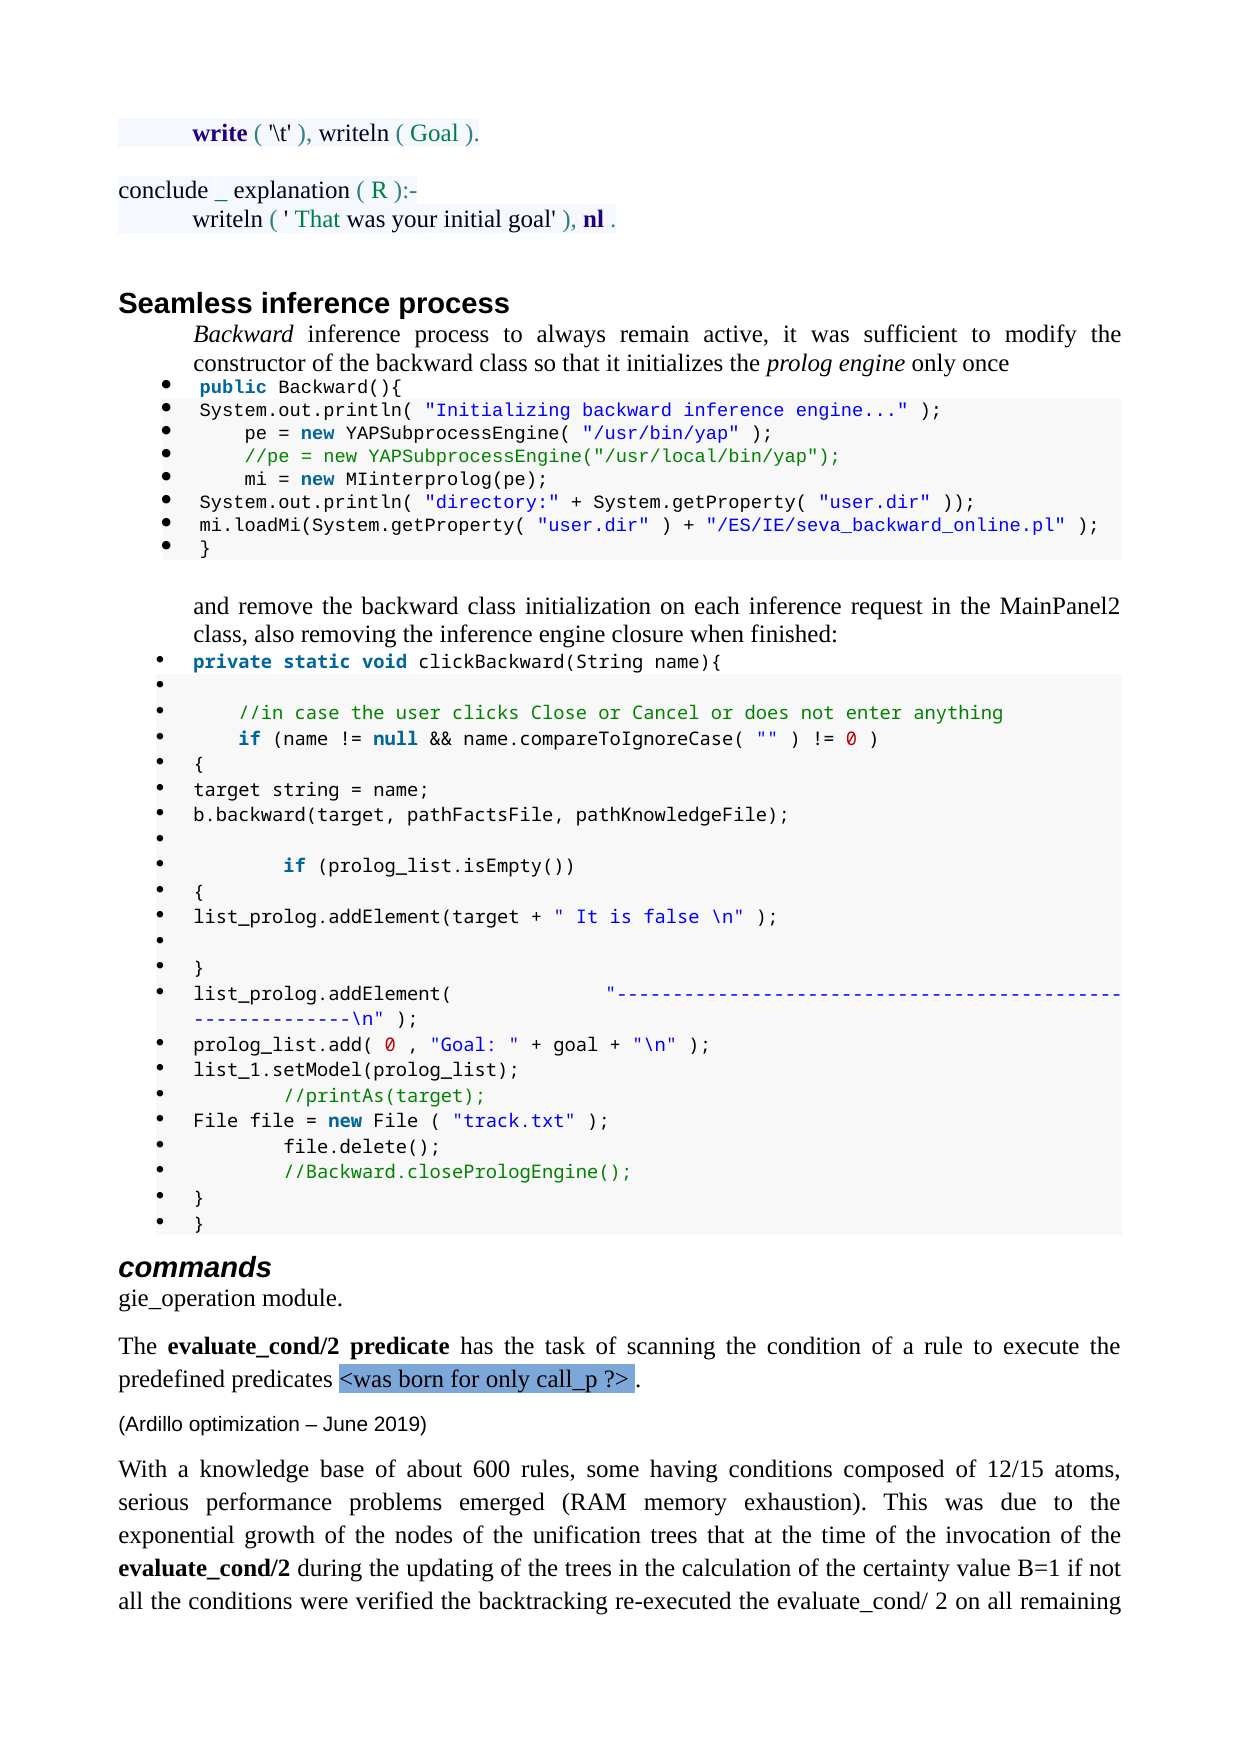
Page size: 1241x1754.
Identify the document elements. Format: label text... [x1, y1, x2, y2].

list mi.loadMi(System.getProperty( "user.dir" ) + "/ES/IE/seva_backward_online.pl" ); [162, 514, 1122, 537]
list pe = new YAPSubprocessEngine( "/usr/bin/yap" ); [162, 422, 1122, 445]
text The evaluate_cond/2 predicate has the task of scanning the condition of a rule to execute the predefined predicates <was born for only call_p ?> . [118, 1331, 1122, 1393]
list System.out.println( "Initializing backward inference engine..." ); [162, 399, 1122, 422]
list file.delete(); [156, 1133, 1122, 1159]
list //pe = new YAPSubprocessEngine("/usr/local/bin/yap"); [162, 445, 1122, 468]
list { [156, 878, 1122, 903]
list list_prolog.addElement( "--------------------------------------------- --------------\n" ); [156, 980, 1122, 1031]
list //printAs(target); [156, 1082, 1122, 1108]
list if (prolog_list.isEmpty()) [156, 852, 1122, 878]
list b.backward(target, pathFactsFile, pathKnowledgeFile); [156, 801, 1122, 827]
list public Backward(){ [162, 377, 1122, 399]
subtitle commands [118, 1250, 1122, 1283]
list { [156, 750, 1122, 776]
subtitle Seamless inference process [118, 286, 1122, 319]
text Backward inference process to always remain active, it was sufficient to modify the constructor of the backward class so that it initializes the prolog engine only once [193, 319, 1122, 377]
text writeln ( ' That was your initial goal' ), nl . [118, 204, 1122, 233]
list //in case the user clicks Close or Cancel or does not enter anything [156, 699, 1122, 725]
list prolog_list.add( 0 , "Goal: " + goal + "\n" ); [156, 1031, 1122, 1057]
list list_prolog.addElement(target + " It is false \n" ); [156, 903, 1122, 929]
text write ( '\t' ), writeln ( Goal ). [118, 118, 1122, 147]
list mi = new MIinterprolog(pe); [162, 468, 1122, 491]
text and remove the backward class initialization on each inference request in the MainPanel2 class, also removing the inference engine closure when finished: [193, 591, 1122, 648]
text gie_operation module. [118, 1283, 1122, 1312]
list private static void clickBackward(String name){ [156, 648, 1122, 674]
list list_1.setModel(prolog_list); [156, 1057, 1122, 1082]
list File file = new File ( "track.txt" ); [156, 1108, 1122, 1133]
text (Ardillo optimization – June 2019) [118, 1412, 1122, 1436]
list System.out.println( "directory:" + System.getProperty( "user.dir" )); [162, 491, 1122, 514]
list } [156, 1184, 1122, 1210]
list target string = name; [156, 776, 1122, 801]
list } [162, 537, 1122, 560]
text conclude _ explanation ( R ):- [118, 176, 1122, 204]
list if (name != null && name.compareToIgnoreCase( "" ) != 0 ) [156, 725, 1122, 750]
list } [156, 1210, 1122, 1235]
list } [156, 954, 1122, 980]
list //Backward.closePrologEngine(); [156, 1159, 1122, 1184]
text With a knowledge base of about 600 rules, some having conditions composed of 12/15 atoms, serious performance problems emerged (RAM memory exhaustion). This was due to the exponential growth of the nodes of the unification trees that at the time of the invocation of the evaluate_cond/2 during the updating of the trees in the calculation of the certainty value B=1 if not all the conditions were verified the backtracking re-executed the evaluate_cond/ 2 on all remaining [118, 1454, 1122, 1614]
